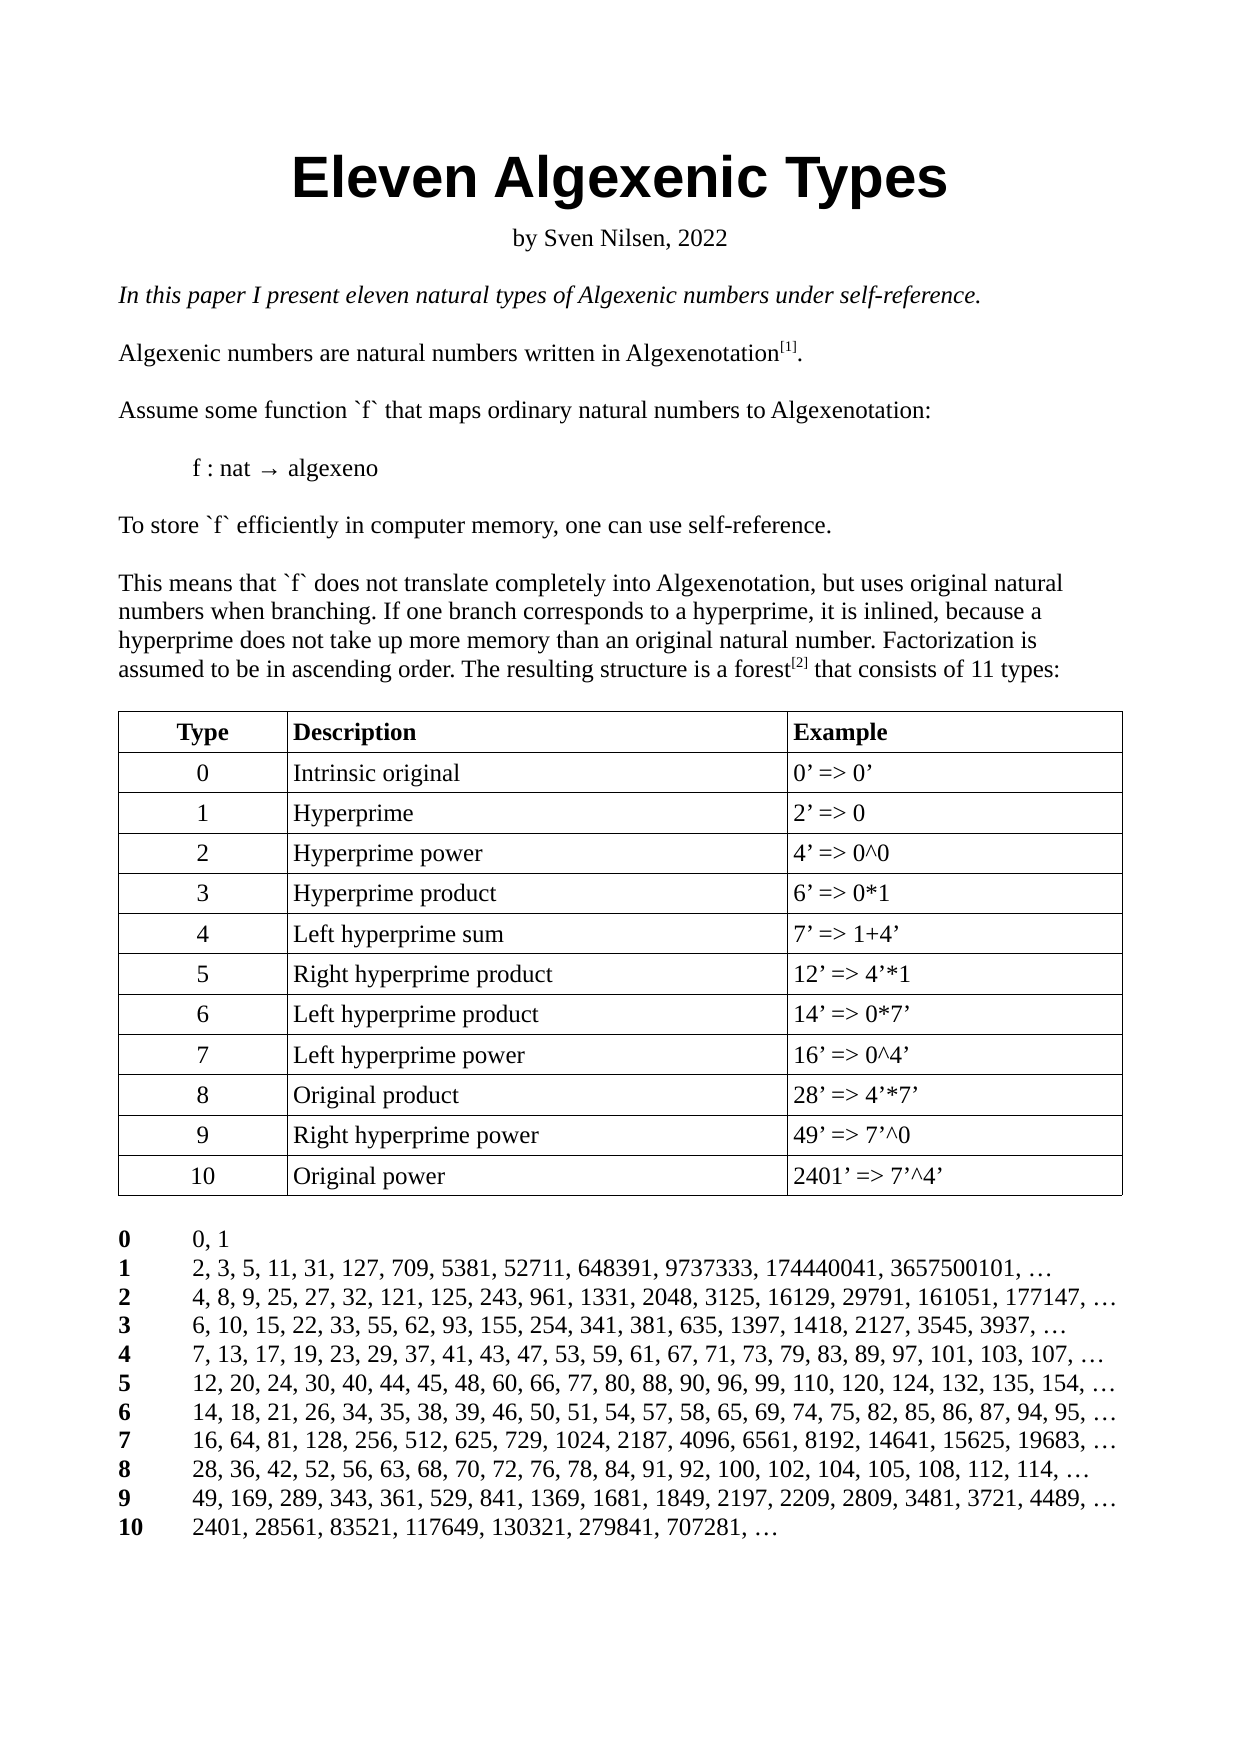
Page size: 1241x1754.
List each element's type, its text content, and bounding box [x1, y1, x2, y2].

table_cell 4 [119, 914, 287, 953]
text by Sven Nilsen, 2022 [118, 223, 1122, 251]
table_cell 12’ => 4’*1 [788, 954, 1122, 994]
text 9 49, 169, 289, 343, 361, 529, 841, 1369, 1681, 1849, 2197, 2209, 2809, 3481, 3721, 4489, … [118, 1483, 1122, 1512]
table_cell Hyperprime [288, 793, 787, 832]
table_cell Left hyperprime product [288, 995, 787, 1034]
text Assume some function `f` that maps ordinary natural numbers to Algexenotation: [118, 395, 1122, 424]
table_cell 0 [119, 753, 287, 792]
table_cell 16’ => 0^4’ [788, 1035, 1122, 1074]
table_cell 10 [119, 1156, 287, 1195]
text Algexenic numbers are natural numbers written in Algexenotation[1]. [118, 338, 1122, 366]
table_cell 5 [119, 954, 287, 994]
table_cell 8 [119, 1075, 287, 1114]
text 4 7, 13, 17, 19, 23, 29, 37, 41, 43, 47, 53, 59, 61, 67, 71, 73, 79, 83, 89, 97, 101, 103, 107, … [118, 1339, 1122, 1368]
table_cell 2 [119, 834, 287, 873]
table_cell Original product [288, 1075, 787, 1114]
table_cell 0’ => 0’ [788, 753, 1122, 792]
table_cell Hyperprime power [288, 834, 787, 873]
table_cell 6 [119, 995, 287, 1034]
table_cell 4’ => 0^0 [788, 834, 1122, 873]
text To store `f` efficiently in computer memory, one can use self-reference. [118, 510, 1122, 539]
text 10 2401, 28561, 83521, 117649, 130321, 279841, 707281, … [118, 1512, 1122, 1540]
table_header Type [119, 712, 287, 752]
table_cell Left hyperprime power [288, 1035, 787, 1074]
table_cell 3 [119, 874, 287, 913]
text 6 14, 18, 21, 26, 34, 35, 38, 39, 46, 50, 51, 54, 57, 58, 65, 69, 74, 75, 82, 85, 86, 87, 94, 95, … [118, 1397, 1122, 1425]
text 1 2, 3, 5, 11, 31, 127, 709, 5381, 52711, 648391, 9737333, 174440041, 3657500101, … [118, 1253, 1122, 1282]
table_cell 2’ => 0 [788, 793, 1122, 832]
table_cell 14’ => 0*7’ [788, 995, 1122, 1034]
text 5 12, 20, 24, 30, 40, 44, 45, 48, 60, 66, 77, 80, 88, 90, 96, 99, 110, 120, 124, 132, 135, 154, … [118, 1368, 1122, 1397]
table_cell 28’ => 4’*7’ [788, 1075, 1122, 1114]
table_cell 7’ => 1+4’ [788, 914, 1122, 953]
table_cell 7 [119, 1035, 287, 1074]
text 3 6, 10, 15, 22, 33, 55, 62, 93, 155, 254, 341, 381, 635, 1397, 1418, 2127, 3545, 3937, … [118, 1310, 1122, 1339]
text 8 28, 36, 42, 52, 56, 63, 68, 70, 72, 76, 78, 84, 91, 92, 100, 102, 104, 105, 108, 112, 114, … [118, 1454, 1122, 1483]
text In this paper I present eleven natural types of Algexenic numbers under self-reference. [118, 280, 1122, 309]
text 7 16, 64, 81, 128, 256, 512, 625, 729, 1024, 2187, 4096, 6561, 8192, 14641, 15625, 19683, … [118, 1425, 1122, 1454]
table_cell Right hyperprime product [288, 954, 787, 994]
table_cell 1 [119, 793, 287, 832]
table_cell 49’ => 7’^0 [788, 1116, 1122, 1155]
table_cell Original power [288, 1156, 787, 1195]
text 0 0, 1 [118, 1224, 1122, 1253]
table_header Example [788, 712, 1122, 752]
text This means that `f` does not translate completely into Algexenotation, but uses original natural numbers when branching. If one branch corresponds to a hyperprime, it is inlined, because a hyperprime does not take up more memory than an original natural number. Factorization is assumed to be in ascending order. The resulting structure is a forest[2] that consists of 11 types: [118, 568, 1122, 683]
table_cell Hyperprime product [288, 874, 787, 913]
text 2 4, 8, 9, 25, 27, 32, 121, 125, 243, 961, 1331, 2048, 3125, 16129, 29791, 161051, 177147, … [118, 1282, 1122, 1310]
table_cell Left hyperprime sum [288, 914, 787, 953]
table_header Description [288, 712, 787, 752]
table_cell 9 [119, 1116, 287, 1155]
table_cell Intrinsic original [288, 753, 787, 792]
table_cell 6’ => 0*1 [788, 874, 1122, 913]
text f : nat → algexeno [118, 453, 1122, 481]
title Eleven Algexenic Types [118, 143, 1122, 210]
table_cell Right hyperprime power [288, 1116, 787, 1155]
table_cell 2401’ => 7’^4’ [788, 1156, 1122, 1195]
